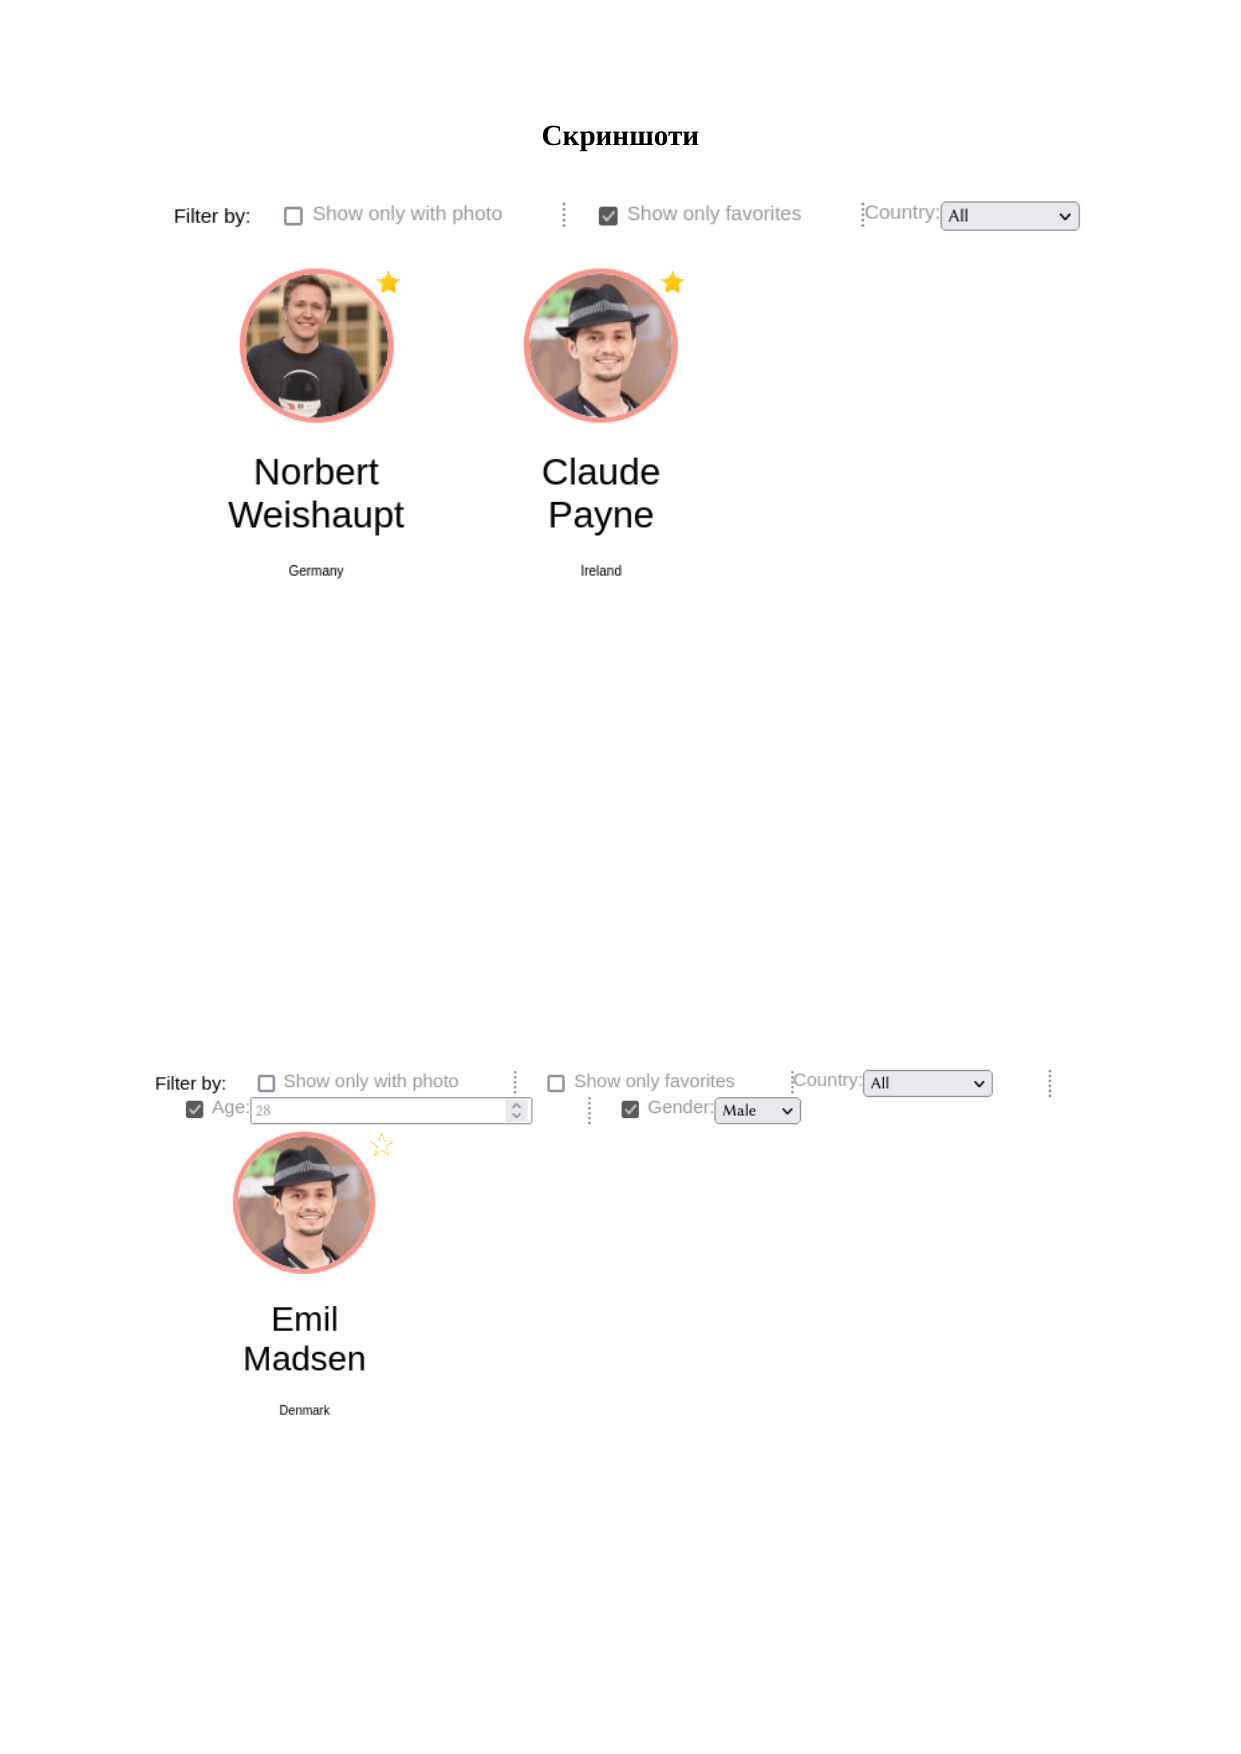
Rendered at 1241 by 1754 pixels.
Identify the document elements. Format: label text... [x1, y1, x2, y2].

picture [118, 1023, 1123, 1462]
text Скриншоти [118, 118, 1122, 152]
picture [118, 168, 1123, 639]
